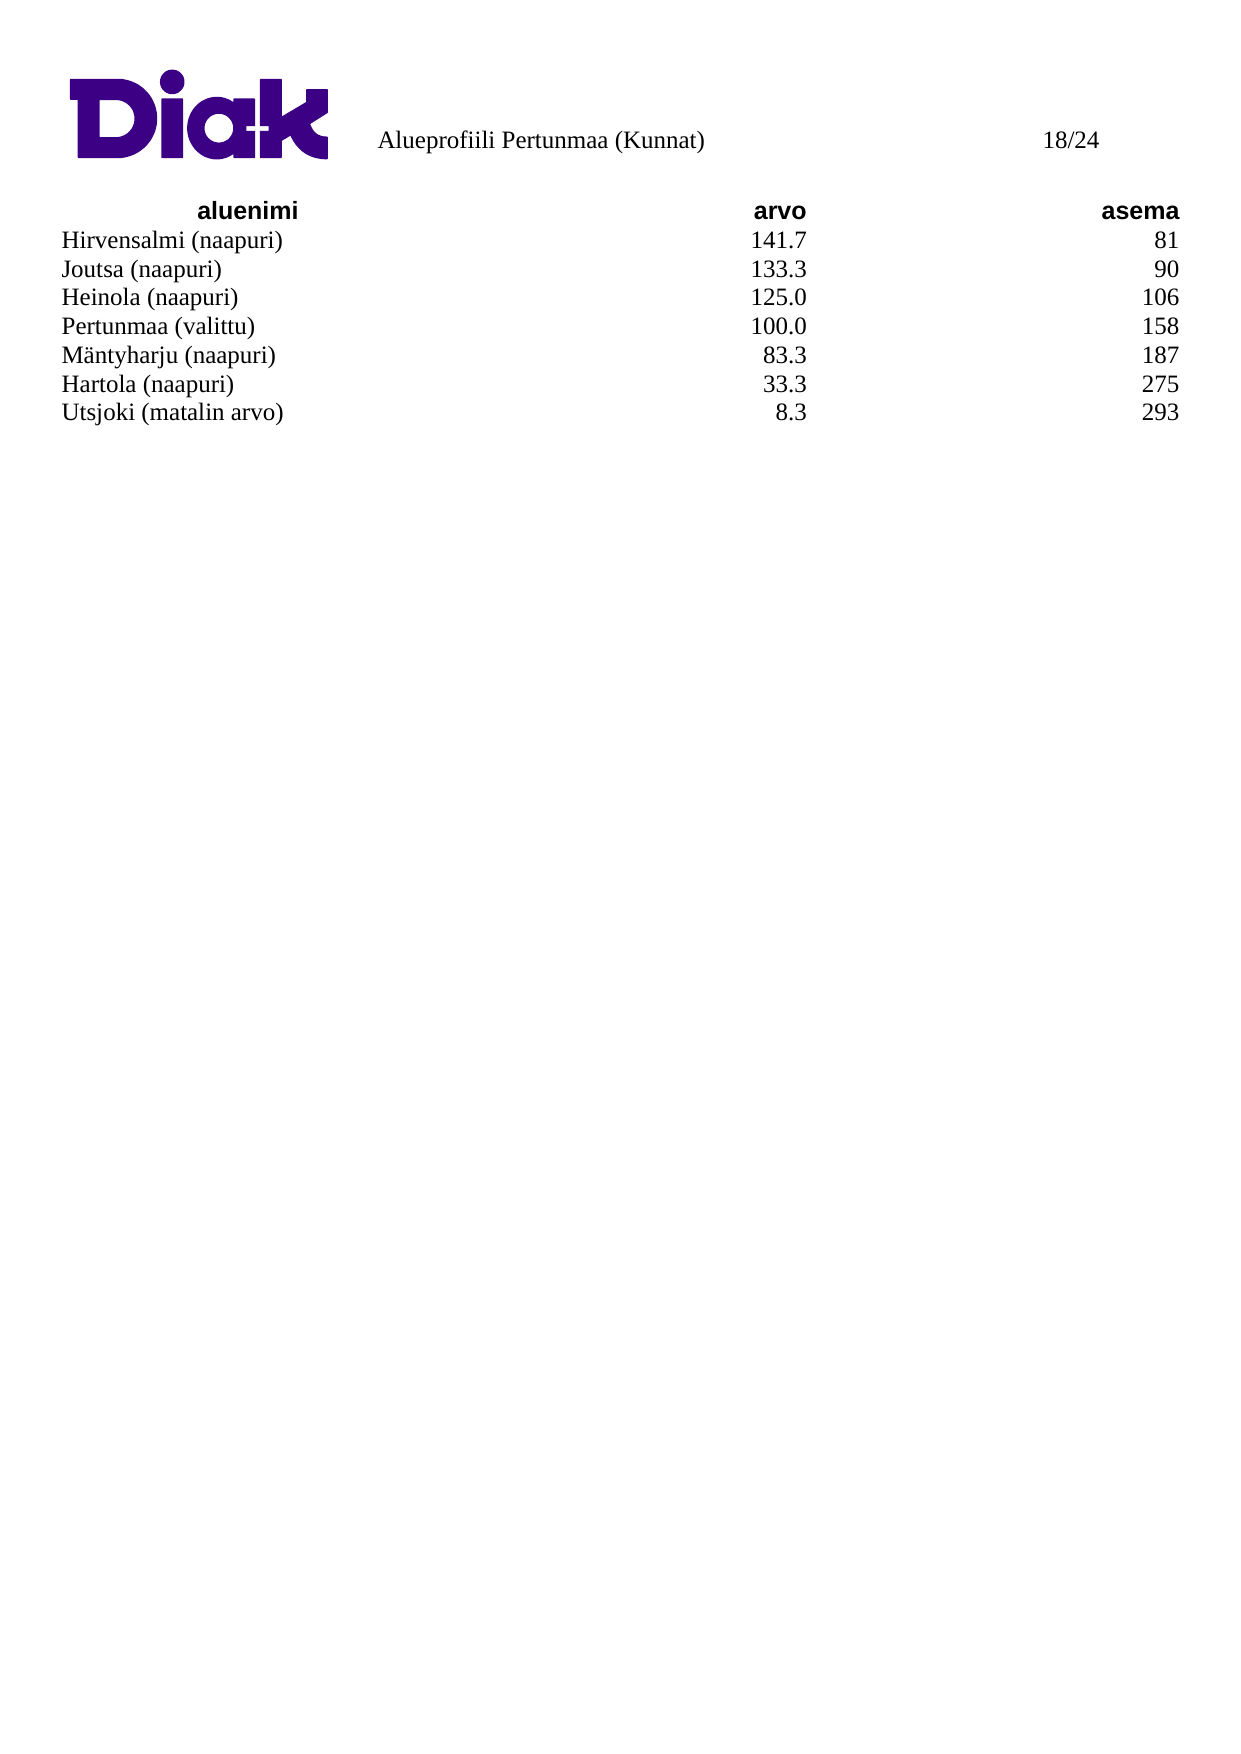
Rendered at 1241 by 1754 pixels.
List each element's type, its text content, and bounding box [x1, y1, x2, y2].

table_cell 125.0 [434, 283, 806, 311]
table_cell Utsjoki (matalin arvo) [61, 398, 434, 426]
table_cell 90 [806, 254, 1179, 282]
table_cell 187 [806, 340, 1179, 369]
table_cell 106 [806, 283, 1179, 311]
table_cell Joutsa (naapuri) [61, 254, 434, 282]
table_cell 275 [806, 369, 1179, 397]
table_cell 100.0 [434, 311, 806, 340]
table_cell 141.7 [434, 225, 806, 254]
table_cell 81 [806, 225, 1179, 254]
table_cell 33.3 [434, 369, 806, 397]
table_cell Pertunmaa (valittu) [61, 311, 434, 340]
table_header asema [806, 196, 1179, 225]
table_header arvo [434, 196, 806, 225]
table_cell 293 [806, 398, 1179, 426]
table_cell Heinola (naapuri) [61, 283, 434, 311]
table_cell Mäntyharju (naapuri) [61, 340, 434, 369]
table_cell Hartola (naapuri) [61, 369, 434, 397]
table_cell Hirvensalmi (naapuri) [61, 225, 434, 254]
table_cell 83.3 [434, 340, 806, 369]
table_header aluenimi [61, 196, 434, 225]
table_cell 8.3 [434, 398, 806, 426]
table_cell 158 [806, 311, 1179, 340]
table_cell 133.3 [434, 254, 806, 282]
